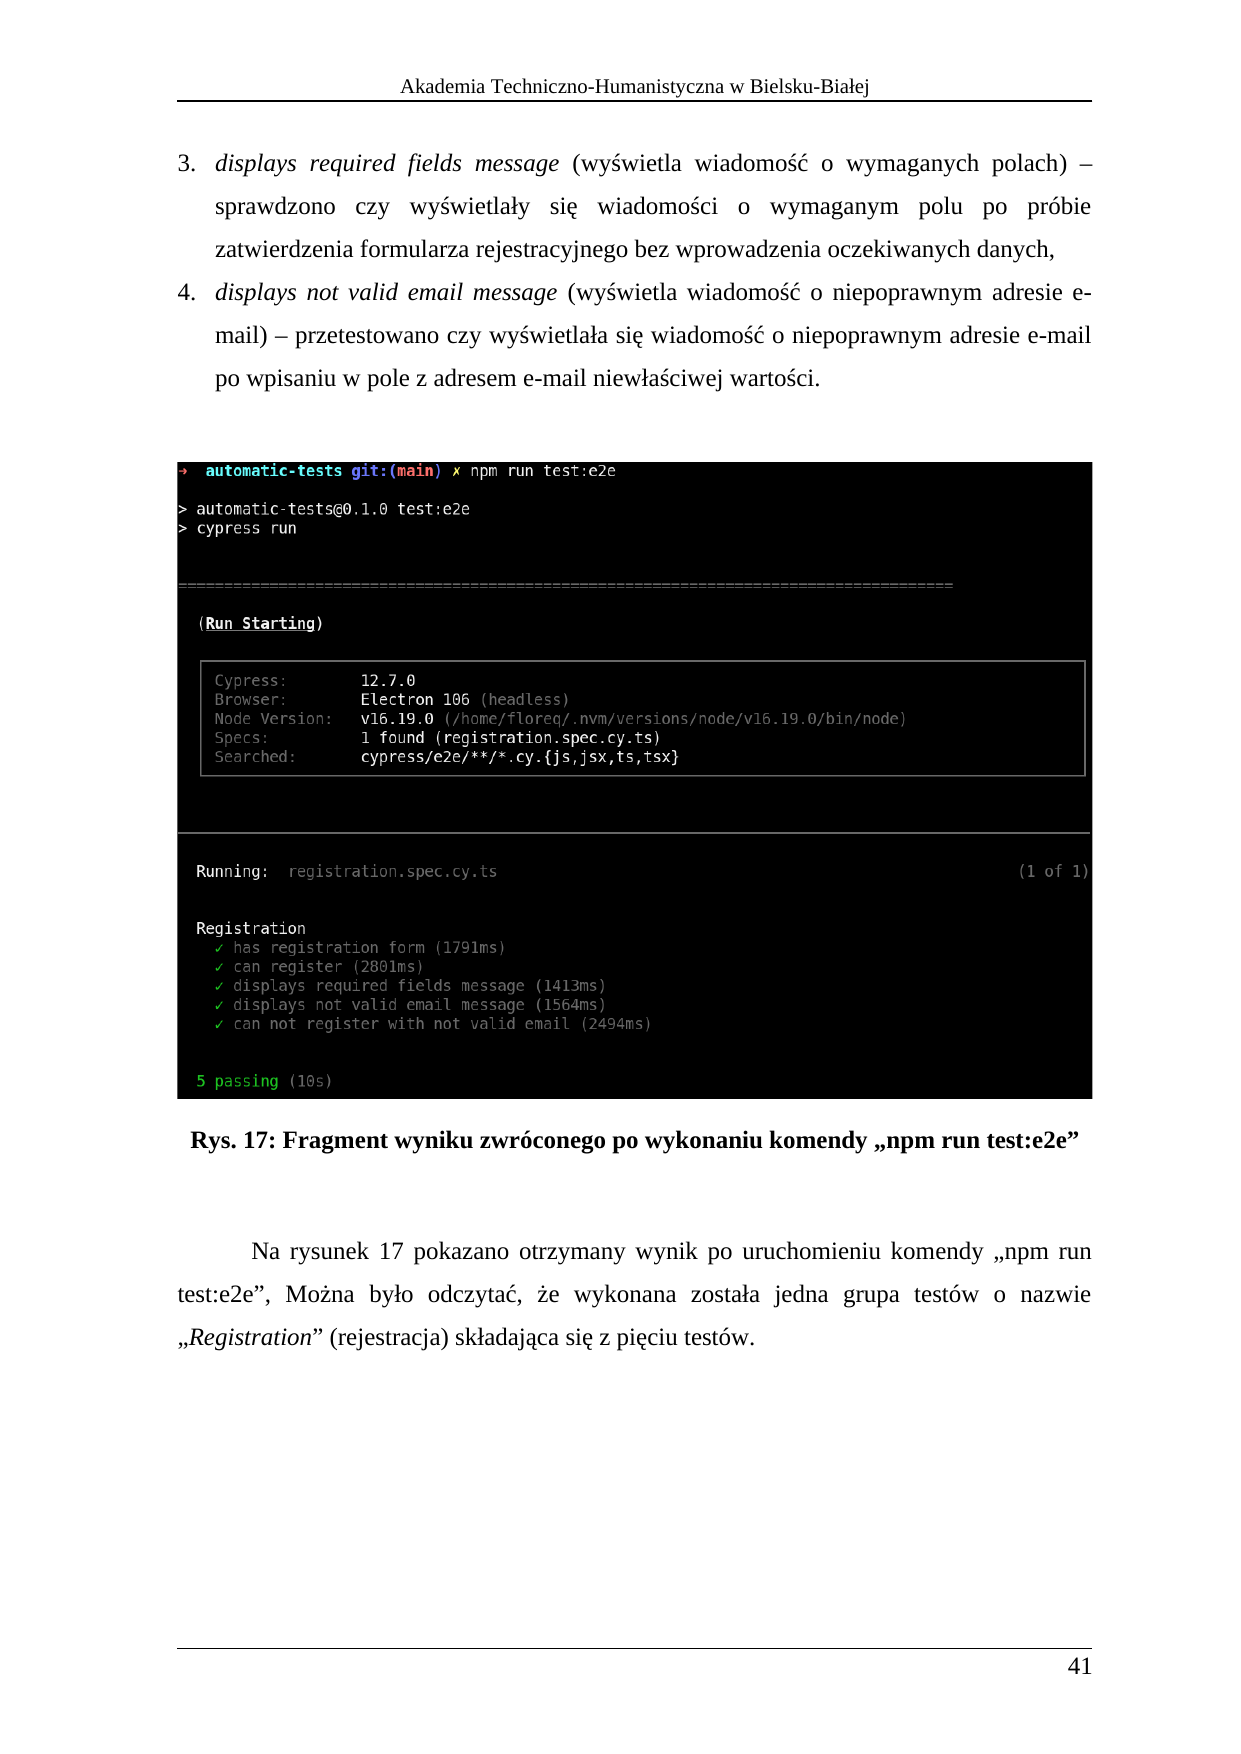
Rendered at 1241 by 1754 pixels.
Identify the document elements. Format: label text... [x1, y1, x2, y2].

text Rys. 17: Fragment wyniku zwróconego po wykonaniu komendy „npm run test:e2e” [177, 462, 1092, 1154]
list displays not valid email message (wyświetla wiadomość o niepoprawnym adresie e-mail) – przetestowano czy wyświetlała się wiadomość o niepoprawnym adresie e-mail po wpisaniu w pole z adresem e-mail niewłaściwej wartości. [177, 277, 1092, 392]
text Na rysunek 17 pokazano otrzymany wynik po uruchomieniu komendy „npm run test:e2e”, Można było odczytać, że wykonana została jedna grupa testów o nazwie „Registration” (rejestracja) składająca się z pięciu testów. [177, 1236, 1092, 1351]
list displays required fields message (wyświetla wiadomość o wymaganych polach) – sprawdzono czy wyświetlały się wiadomości o wymaganym polu po próbie zatwierdzenia formularza rejestracyjnego bez wprowadzenia oczekiwanych danych, [177, 148, 1092, 263]
